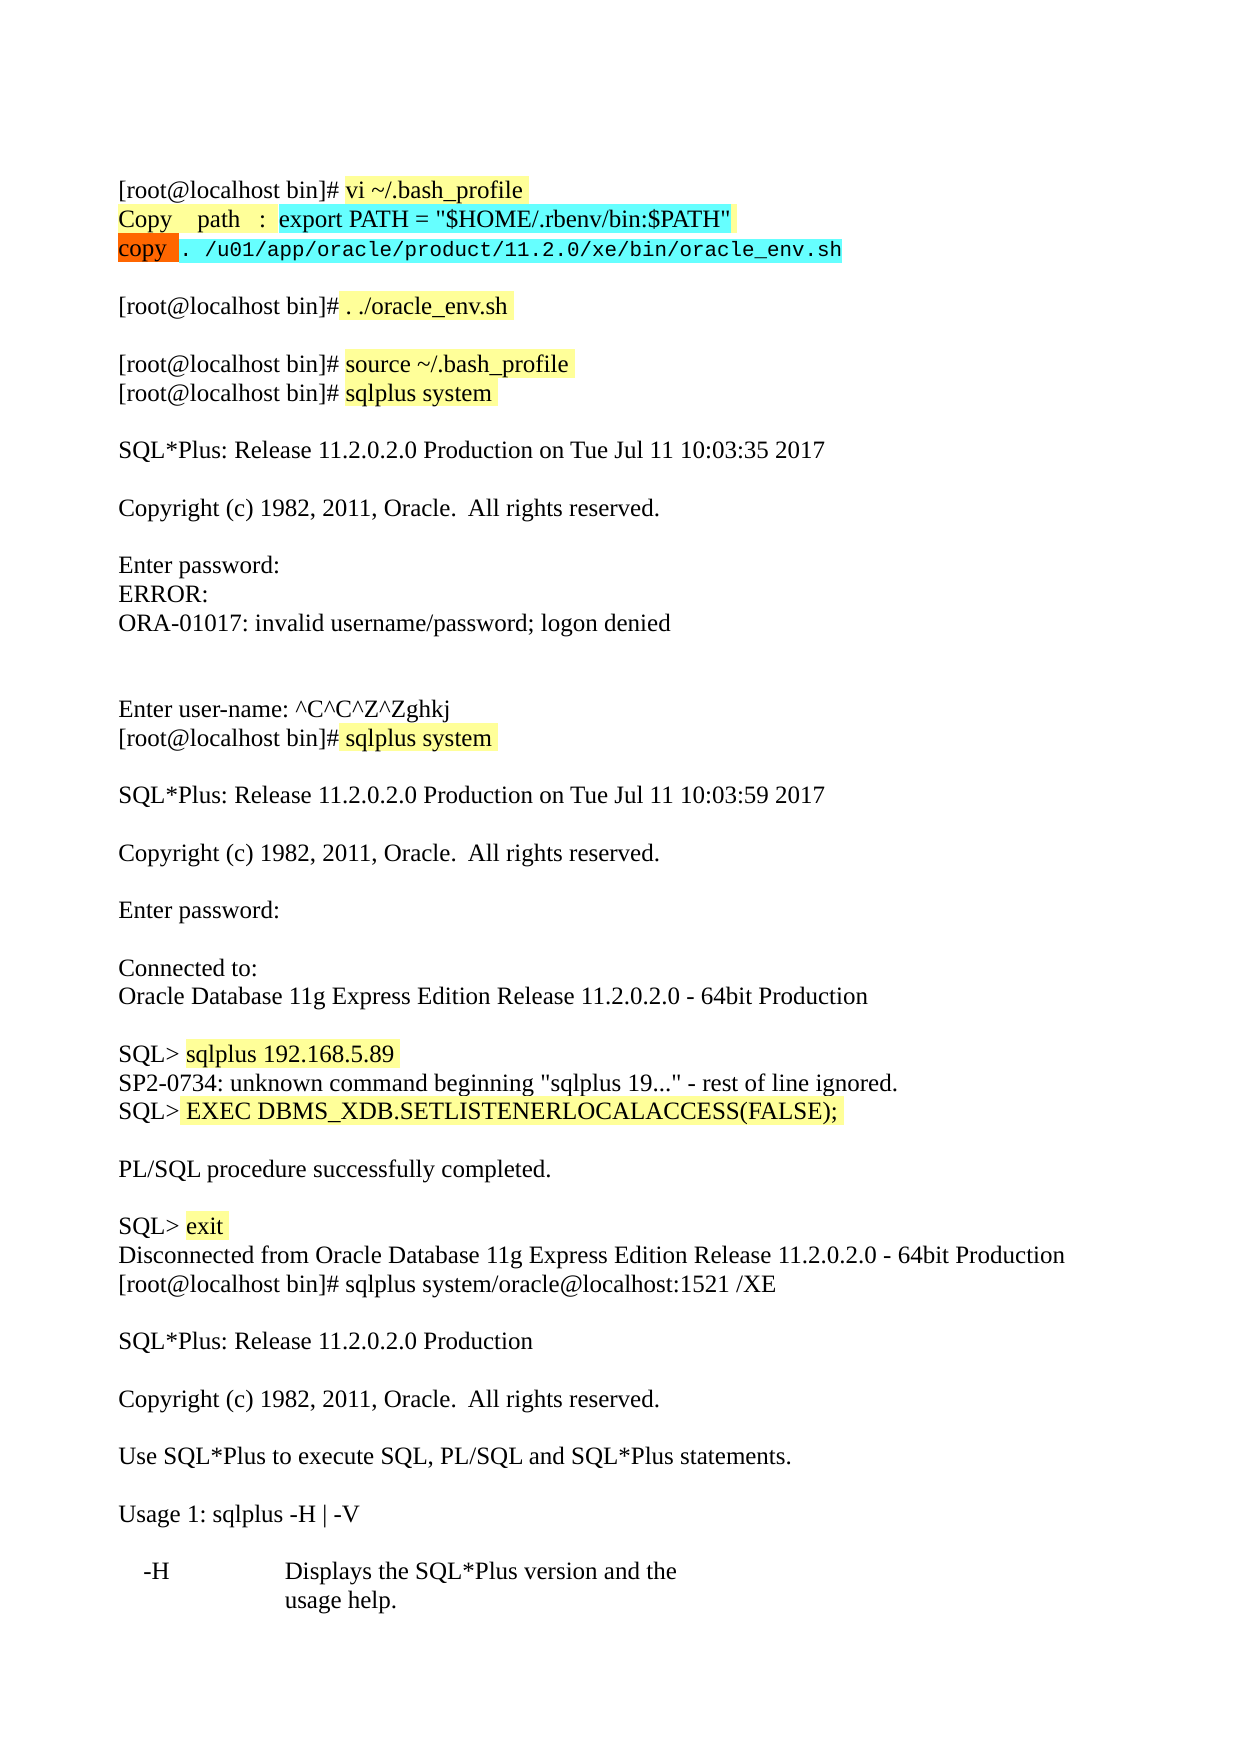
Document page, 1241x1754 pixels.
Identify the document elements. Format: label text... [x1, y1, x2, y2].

text Connected to: [118, 953, 1122, 981]
text SQL*Plus: Release 11.2.0.2.0 Production on Tue Jul 11 10:03:35 2017 [118, 435, 1122, 464]
text Enter user-name: ^C^C^Z^Zghkj [118, 694, 1122, 723]
text Copyright (c) 1982, 2011, Oracle. All rights reserved. [118, 838, 1122, 866]
text Usage 1: sqlplus -H | -V [118, 1499, 1122, 1528]
text [root@localhost bin]# sqlplus system/oracle@localhost:1521 /XE [118, 1269, 1122, 1298]
text usage help. [118, 1585, 1122, 1614]
text SQL> sqlplus 192.168.5.89 [118, 1039, 1122, 1068]
text [root@localhost bin]# sqlplus system [118, 723, 1122, 751]
text SQL> EXEC DBMS_XDB.SETLISTENERLOCALACCESS(FALSE); [118, 1096, 1122, 1125]
text Copyright (c) 1982, 2011, Oracle. All rights reserved. [118, 493, 1122, 521]
text [root@localhost bin]# sqlplus system [118, 378, 1122, 406]
text ERROR: [118, 579, 1122, 608]
text PL/SQL procedure successfully completed. [118, 1154, 1122, 1183]
text Enter password: [118, 550, 1122, 579]
text SQL*Plus: Release 11.2.0.2.0 Production on Tue Jul 11 10:03:59 2017 [118, 780, 1122, 809]
text [root@localhost bin]# . ./oracle_env.sh [118, 291, 1122, 320]
text copy . /u01/app/oracle/product/11.2.0/xe/bin/oracle_env.sh [118, 233, 1122, 263]
text Copyright (c) 1982, 2011, Oracle. All rights reserved. [118, 1384, 1122, 1413]
text Enter password: [118, 895, 1122, 924]
text SQL> exit [118, 1211, 1122, 1240]
text Disconnected from Oracle Database 11g Express Edition Release 11.2.0.2.0 - 64bit Production [118, 1240, 1122, 1269]
text Oracle Database 11g Express Edition Release 11.2.0.2.0 - 64bit Production [118, 981, 1122, 1010]
text SP2-0734: unknown command beginning "sqlplus 19..." - rest of line ignored. [118, 1068, 1122, 1096]
text SQL*Plus: Release 11.2.0.2.0 Production [118, 1326, 1122, 1355]
text Use SQL*Plus to execute SQL, PL/SQL and SQL*Plus statements. [118, 1441, 1122, 1470]
text -H Displays the SQL*Plus version and the [118, 1556, 1122, 1585]
text Copy path : export PATH = "$HOME/.rbenv/bin:$PATH" [118, 204, 1122, 233]
text [root@localhost bin]# vi ~/.bash_profile [118, 176, 1122, 204]
text [root@localhost bin]# source ~/.bash_profile [118, 349, 1122, 378]
text ORA-01017: invalid username/password; logon denied [118, 608, 1122, 636]
